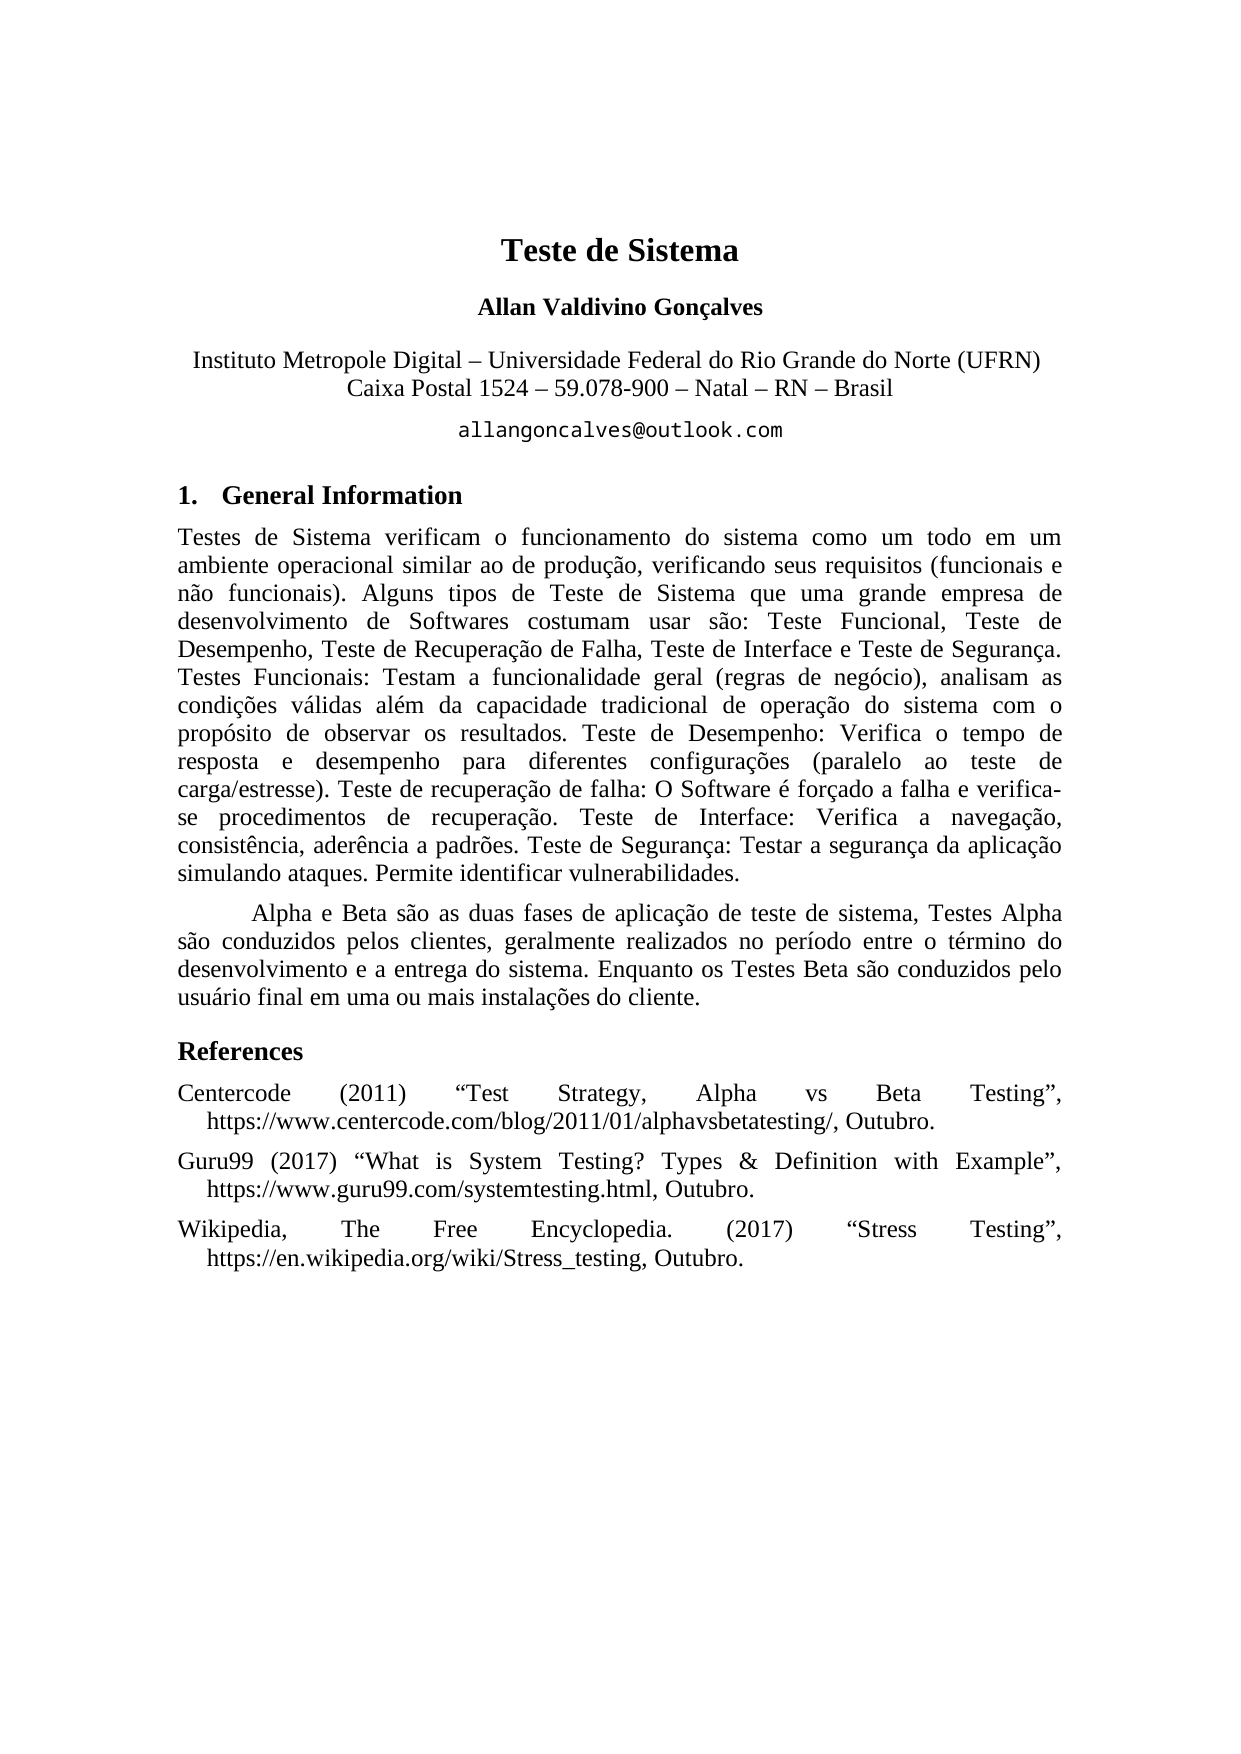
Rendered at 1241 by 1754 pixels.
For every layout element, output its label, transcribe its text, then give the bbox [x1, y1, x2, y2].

title General Information [177, 480, 1063, 510]
text Testes de Sistema verificam o funcionamento do sistema como um todo em um ambiente operacional similar ao de produção, verificando seus requisitos (funcionais e não funcionais). Alguns tipos de Teste de Sistema que uma grande empresa de desenvolvimento de Softwares costumam usar são: Teste Funcional, Teste de Desempenho, Teste de Recuperação de Falha, Teste de Interface e Teste de Segurança. Testes Funcionais: Testam a funcionalidade geral (regras de negócio), analisam as condições válidas além da capacidade tradicional de operação do sistema com o propósito de observar os resultados. Teste de Desempenho: Verifica o tempo de resposta e desempenho para diferentes configurações (paralelo ao teste de carga/estresse). Teste de recuperação de falha: O Software é forçado a falha e verifica-se procedimentos de recuperação. Teste de Interface: Verifica a navegação, consistência, aderência a padrões. Teste de Segurança: Testar a segurança da aplicação simulando ataques. Permite identificar vulnerabilidades. [177, 523, 1063, 887]
text allangoncalves@outlook.com [177, 414, 1063, 443]
text Allan Valdivino Gonçalves [177, 293, 1063, 321]
title Teste de Sistema [177, 231, 1063, 268]
text Centercode (2011) “Test Strategy, Alpha vs Beta Testing”, https://www.centercode.com/blog/2011/01/alpha­vs­beta­testing/, Outubro. [177, 1078, 1063, 1134]
text Instituto Metropole Digital – Universidade Federal do Rio Grande do Norte (UFRN) [177, 346, 1063, 374]
text Guru99 (2017) “What is System Testing? Types & Definition with Example”, https://www.guru99.com/system­testing.html, Outubro. [177, 1147, 1063, 1203]
text Wikipedia, The Free Encyclopedia. (2017) “Stress Testing”, https://en.wikipedia.org/wiki/Stress_testing, Outubro. [177, 1215, 1063, 1271]
text Alpha e Beta são as duas fases de aplicação de teste de sistema, Testes Alpha são conduzidos pelos clientes, geralmente realizados no período entre o término do desenvolvimento e a entrega do sistema. Enquanto os Testes Beta são conduzidos pelo usuário final em uma ou mais instalações do cliente. [177, 899, 1063, 1011]
text References [177, 1036, 1063, 1066]
text Caixa Postal 1524 – 59.078-900 – Natal – RN – Brasil [177, 374, 1063, 402]
